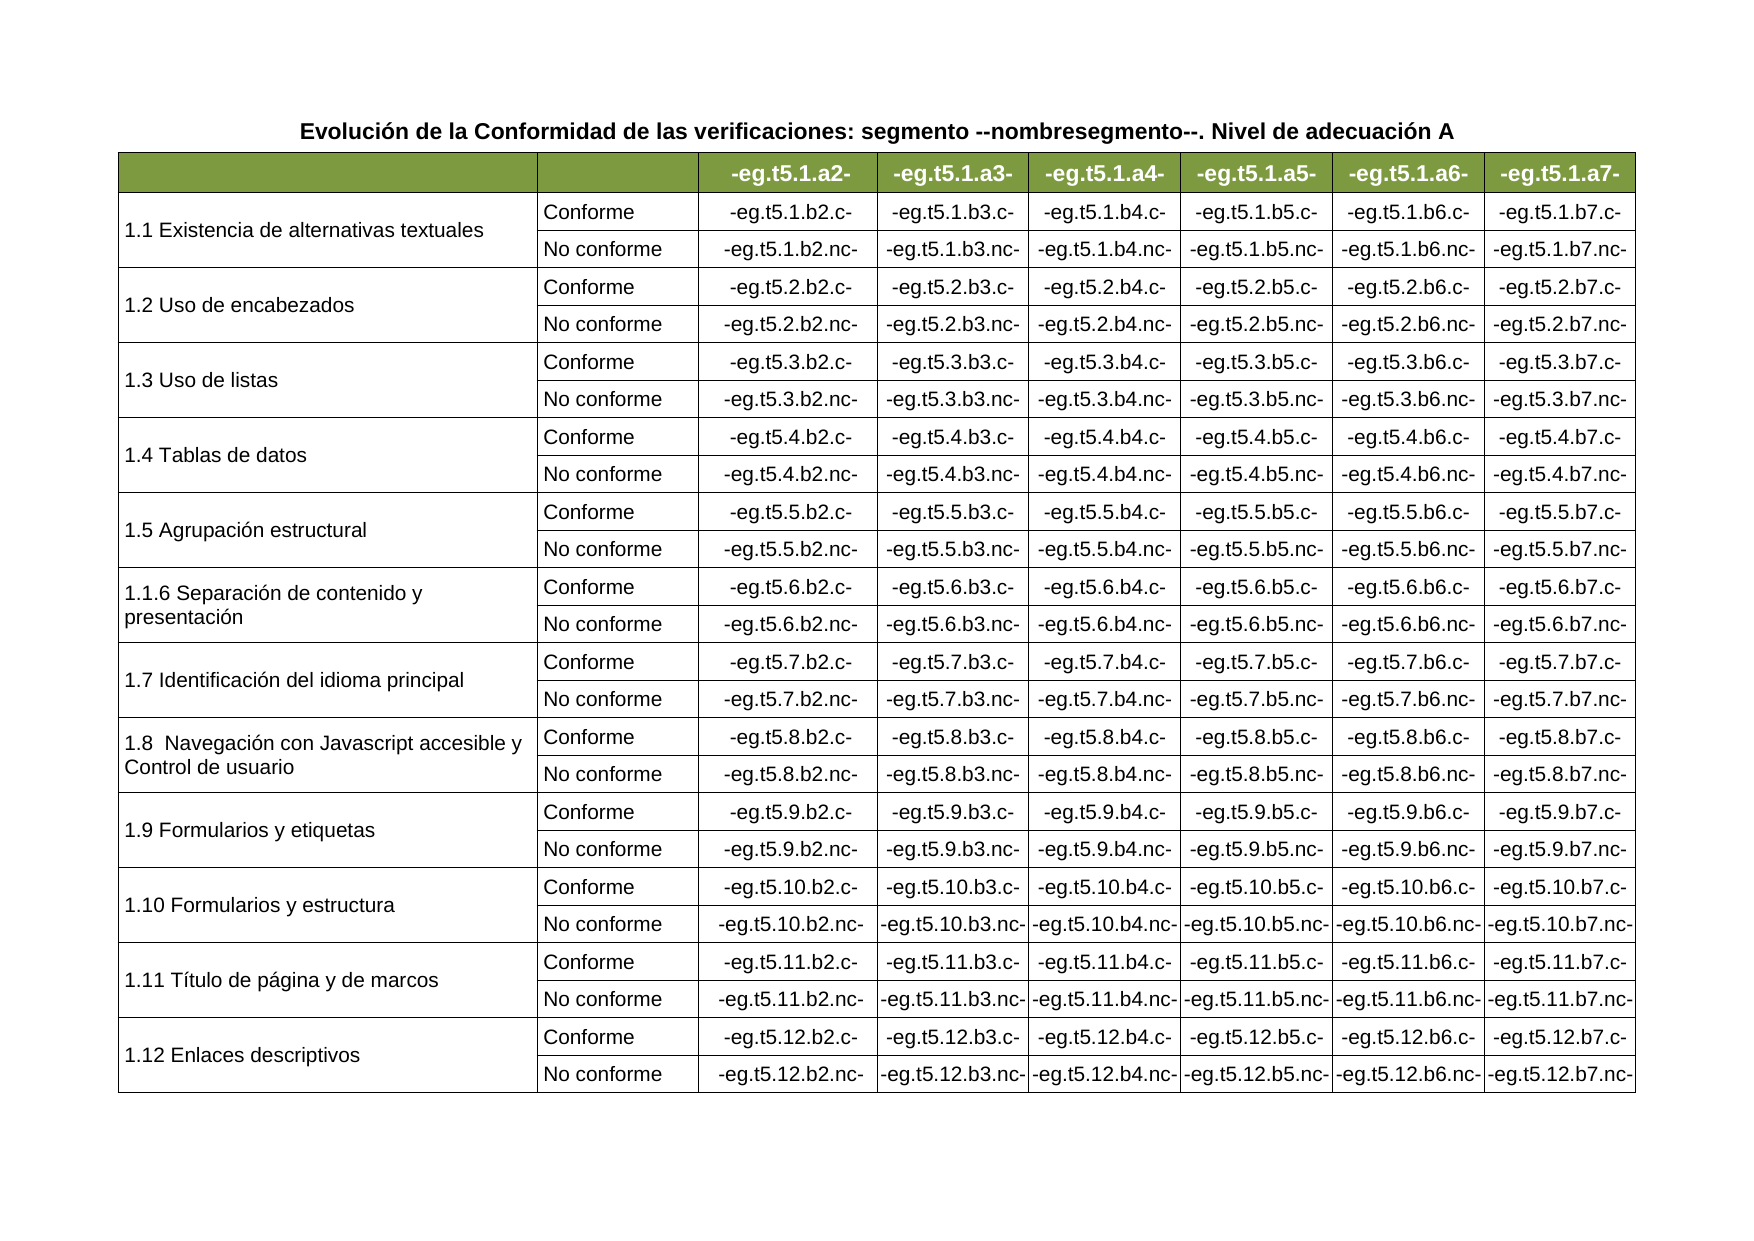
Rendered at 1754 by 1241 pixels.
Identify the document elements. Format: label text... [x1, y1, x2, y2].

table_cell No conforme [538, 981, 698, 1017]
table_cell -eg.t5.11.b7.c- [1485, 943, 1635, 980]
table_cell -eg.t5.6.b2.nc- [699, 606, 877, 642]
table_cell -eg.t5.3.b2.nc- [699, 381, 877, 417]
table_cell -eg.t5.10.b7.c- [1485, 868, 1635, 905]
table_cell -eg.t5.7.b6.nc- [1333, 681, 1484, 717]
table_cell 1.5 Agrupación estructural [119, 493, 537, 567]
table_cell -eg.t5.6.b3.c- [878, 568, 1028, 605]
table_cell -eg.t5.5.b6.c- [1333, 493, 1484, 530]
table_cell -eg.t5.4.b4.c- [1029, 418, 1180, 455]
table_cell -eg.t5.5.b4.nc- [1029, 531, 1180, 567]
table_cell -eg.t5.12.b7.c- [1485, 1018, 1635, 1055]
table_cell Conforme [538, 193, 698, 230]
table_cell -eg.t5.11.b6.c- [1333, 943, 1484, 980]
table_cell 1.11 Título de página y de marcos [119, 943, 537, 1017]
table_cell -eg.t5.7.b5.nc- [1181, 681, 1332, 717]
table_cell -eg.t5.8.b6.nc- [1333, 756, 1484, 792]
table_cell -eg.t5.3.b3.c- [878, 343, 1028, 380]
table_cell -eg.t5.8.b5.nc- [1181, 756, 1332, 792]
table_cell 1.8 Navegación con Javascript accesible y Control de usuario [119, 718, 537, 792]
table_cell No conforme [538, 606, 698, 642]
table_cell Conforme [538, 793, 698, 830]
table_cell -eg.t5.6.b2.c- [699, 568, 877, 605]
table_cell -eg.t5.2.b4.nc- [1029, 306, 1180, 342]
table_cell -eg.t5.10.b6.nc- [1333, 906, 1484, 942]
table_cell -eg.t5.4.b2.nc- [699, 456, 877, 492]
table_cell -eg.t5.10.b6.c- [1333, 868, 1484, 905]
table_cell -eg.t5.9.b7.nc- [1485, 831, 1635, 867]
table_cell -eg.t5.12.b5.nc- [1181, 1056, 1332, 1092]
table_cell -eg.t5.4.b7.nc- [1485, 456, 1635, 492]
table_cell -eg.t5.12.b4.c- [1029, 1018, 1180, 1055]
table_cell -eg.t5.9.b2.nc- [699, 831, 877, 867]
table_header [538, 153, 698, 192]
table_cell -eg.t5.5.b6.nc- [1333, 531, 1484, 567]
table_cell -eg.t5.8.b3.c- [878, 718, 1028, 755]
table_cell -eg.t5.7.b3.c- [878, 643, 1028, 680]
table_cell -eg.t5.5.b2.c- [699, 493, 877, 530]
table_cell -eg.t5.4.b3.c- [878, 418, 1028, 455]
table_cell 1.7 Identificación del idioma principal [119, 643, 537, 717]
table_cell -eg.t5.5.b5.nc- [1181, 531, 1332, 567]
table_cell -eg.t5.11.b5.c- [1181, 943, 1332, 980]
table_cell -eg.t5.2.b4.c- [1029, 268, 1180, 305]
table_cell No conforme [538, 531, 698, 567]
table_cell -eg.t5.4.b4.nc- [1029, 456, 1180, 492]
table_cell -eg.t5.5.b3.c- [878, 493, 1028, 530]
table_cell 1.4 Tablas de datos [119, 418, 537, 492]
table_cell -eg.t5.12.b2.c- [699, 1018, 877, 1055]
table_cell Conforme [538, 643, 698, 680]
table_cell -eg.t5.9.b4.c- [1029, 793, 1180, 830]
table_cell -eg.t5.2.b7.nc- [1485, 306, 1635, 342]
table_cell -eg.t5.3.b2.c- [699, 343, 877, 380]
table_cell -eg.t5.12.b3.nc- [878, 1056, 1028, 1092]
table_cell -eg.t5.6.b4.nc- [1029, 606, 1180, 642]
table_cell -eg.t5.9.b4.nc- [1029, 831, 1180, 867]
table_cell -eg.t5.1.b7.c- [1485, 193, 1635, 230]
table_cell -eg.t5.2.b2.c- [699, 268, 877, 305]
table_cell -eg.t5.2.b6.nc- [1333, 306, 1484, 342]
table_cell -eg.t5.10.b2.c- [699, 868, 877, 905]
table_cell -eg.t5.11.b6.nc- [1333, 981, 1484, 1017]
table_cell -eg.t5.1.b2.nc- [699, 231, 877, 267]
table_cell -eg.t5.4.b6.nc- [1333, 456, 1484, 492]
table_cell -eg.t5.3.b7.c- [1485, 343, 1635, 380]
table_cell -eg.t5.11.b4.c- [1029, 943, 1180, 980]
table_cell Conforme [538, 568, 698, 605]
table_cell No conforme [538, 381, 698, 417]
table_cell -eg.t5.6.b6.nc- [1333, 606, 1484, 642]
table_cell -eg.t5.11.b3.nc- [878, 981, 1028, 1017]
table_cell -eg.t5.7.b4.nc- [1029, 681, 1180, 717]
table_cell -eg.t5.10.b3.c- [878, 868, 1028, 905]
table_cell -eg.t5.1.b6.c- [1333, 193, 1484, 230]
table_cell -eg.t5.2.b3.nc- [878, 306, 1028, 342]
table_cell No conforme [538, 831, 698, 867]
table_cell Conforme [538, 1018, 698, 1055]
table_cell -eg.t5.4.b5.nc- [1181, 456, 1332, 492]
table_cell No conforme [538, 906, 698, 942]
table_cell -eg.t5.3.b3.nc- [878, 381, 1028, 417]
table_cell -eg.t5.8.b6.c- [1333, 718, 1484, 755]
table_cell Conforme [538, 493, 698, 530]
table_cell -eg.t5.12.b6.nc- [1333, 1056, 1484, 1092]
table_cell -eg.t5.10.b7.nc- [1485, 906, 1635, 942]
table_cell -eg.t5.1.b7.nc- [1485, 231, 1635, 267]
table_cell Conforme [538, 343, 698, 380]
table_cell -eg.t5.12.b2.nc- [699, 1056, 877, 1092]
table_cell No conforme [538, 756, 698, 792]
table_cell -eg.t5.5.b2.nc- [699, 531, 877, 567]
table_cell -eg.t5.2.b5.nc- [1181, 306, 1332, 342]
table_cell -eg.t5.5.b7.c- [1485, 493, 1635, 530]
table_cell -eg.t5.6.b3.nc- [878, 606, 1028, 642]
table_cell -eg.t5.1.b2.c- [699, 193, 877, 230]
table_cell -eg.t5.4.b6.c- [1333, 418, 1484, 455]
table_cell -eg.t5.10.b5.nc- [1181, 906, 1332, 942]
table_cell Conforme [538, 943, 698, 980]
table_cell No conforme [538, 231, 698, 267]
table_cell -eg.t5.4.b2.c- [699, 418, 877, 455]
table_cell -eg.t5.3.b4.c- [1029, 343, 1180, 380]
table_header -eg.t5.1.a4- [1029, 153, 1180, 192]
table_cell -eg.t5.2.b6.c- [1333, 268, 1484, 305]
table_cell -eg.t5.6.b6.c- [1333, 568, 1484, 605]
table_cell Conforme [538, 718, 698, 755]
table_cell -eg.t5.11.b3.c- [878, 943, 1028, 980]
table_cell -eg.t5.8.b3.nc- [878, 756, 1028, 792]
table_cell 1.3 Uso de listas [119, 343, 537, 417]
table_cell No conforme [538, 456, 698, 492]
table_cell -eg.t5.7.b5.c- [1181, 643, 1332, 680]
table_cell -eg.t5.4.b7.c- [1485, 418, 1635, 455]
table_cell -eg.t5.6.b5.c- [1181, 568, 1332, 605]
table_cell -eg.t5.9.b3.c- [878, 793, 1028, 830]
table_cell -eg.t5.5.b4.c- [1029, 493, 1180, 530]
table_header -eg.t5.1.a7- [1485, 153, 1635, 192]
table_cell -eg.t5.1.b5.nc- [1181, 231, 1332, 267]
table_cell -eg.t5.5.b7.nc- [1485, 531, 1635, 567]
table_cell -eg.t5.11.b5.nc- [1181, 981, 1332, 1017]
table_cell -eg.t5.6.b7.nc- [1485, 606, 1635, 642]
table_cell -eg.t5.5.b5.c- [1181, 493, 1332, 530]
table_cell -eg.t5.1.b4.nc- [1029, 231, 1180, 267]
table_cell -eg.t5.6.b4.c- [1029, 568, 1180, 605]
table_cell -eg.t5.8.b5.c- [1181, 718, 1332, 755]
table_cell No conforme [538, 1056, 698, 1092]
table_cell 1.12 Enlaces descriptivos [119, 1018, 537, 1092]
table_cell -eg.t5.8.b7.nc- [1485, 756, 1635, 792]
table_cell -eg.t5.2.b7.c- [1485, 268, 1635, 305]
table_cell -eg.t5.9.b2.c- [699, 793, 877, 830]
table_cell -eg.t5.1.b6.nc- [1333, 231, 1484, 267]
table_cell -eg.t5.10.b4.c- [1029, 868, 1180, 905]
table_cell -eg.t5.12.b3.c- [878, 1018, 1028, 1055]
table_cell -eg.t5.8.b2.c- [699, 718, 877, 755]
table_cell 1.2 Uso de encabezados [119, 268, 537, 342]
table_cell -eg.t5.7.b7.nc- [1485, 681, 1635, 717]
table_cell 1.9 Formularios y etiquetas [119, 793, 537, 867]
table_cell -eg.t5.3.b4.nc- [1029, 381, 1180, 417]
table_cell Conforme [538, 418, 698, 455]
table_cell -eg.t5.1.b3.c- [878, 193, 1028, 230]
table_cell -eg.t5.1.b4.c- [1029, 193, 1180, 230]
table_cell No conforme [538, 306, 698, 342]
table_cell -eg.t5.10.b5.c- [1181, 868, 1332, 905]
table_cell -eg.t5.11.b2.nc- [699, 981, 877, 1017]
table_cell -eg.t5.5.b3.nc- [878, 531, 1028, 567]
table_cell -eg.t5.8.b2.nc- [699, 756, 877, 792]
table_header -eg.t5.1.a3- [878, 153, 1028, 192]
text Evolución de la Conformidad de las verificaciones: segmento --nombresegmento--. Nivel de adecuación A [118, 118, 1636, 144]
table_header -eg.t5.1.a5- [1181, 153, 1332, 192]
table_cell Conforme [538, 268, 698, 305]
table_cell -eg.t5.9.b6.c- [1333, 793, 1484, 830]
table_cell -eg.t5.11.b2.c- [699, 943, 877, 980]
table_cell -eg.t5.3.b5.nc- [1181, 381, 1332, 417]
table_cell -eg.t5.9.b5.nc- [1181, 831, 1332, 867]
table_cell Conforme [538, 868, 698, 905]
table_cell -eg.t5.3.b5.c- [1181, 343, 1332, 380]
table_cell -eg.t5.7.b6.c- [1333, 643, 1484, 680]
table_cell -eg.t5.2.b3.c- [878, 268, 1028, 305]
table_cell 1.1 Existencia de alternativas textuales [119, 193, 537, 267]
table_cell No conforme [538, 681, 698, 717]
table_cell -eg.t5.7.b2.c- [699, 643, 877, 680]
table_cell -eg.t5.2.b2.nc- [699, 306, 877, 342]
table_cell -eg.t5.12.b7.nc- [1485, 1056, 1635, 1092]
table_cell 1.10 Formularios y estructura [119, 868, 537, 942]
table_cell -eg.t5.8.b7.c- [1485, 718, 1635, 755]
table_cell -eg.t5.12.b6.c- [1333, 1018, 1484, 1055]
table_cell -eg.t5.6.b7.c- [1485, 568, 1635, 605]
table_cell -eg.t5.10.b3.nc- [878, 906, 1028, 942]
table_cell -eg.t5.6.b5.nc- [1181, 606, 1332, 642]
table_cell -eg.t5.8.b4.nc- [1029, 756, 1180, 792]
table_cell -eg.t5.9.b6.nc- [1333, 831, 1484, 867]
table_cell -eg.t5.7.b4.c- [1029, 643, 1180, 680]
table_cell -eg.t5.12.b5.c- [1181, 1018, 1332, 1055]
table_cell -eg.t5.9.b7.c- [1485, 793, 1635, 830]
table_cell -eg.t5.12.b4.nc- [1029, 1056, 1180, 1092]
table_cell -eg.t5.2.b5.c- [1181, 268, 1332, 305]
table_cell -eg.t5.9.b3.nc- [878, 831, 1028, 867]
table_cell -eg.t5.7.b3.nc- [878, 681, 1028, 717]
table_cell -eg.t5.3.b6.nc- [1333, 381, 1484, 417]
table_cell -eg.t5.1.b3.nc- [878, 231, 1028, 267]
table_cell -eg.t5.4.b5.c- [1181, 418, 1332, 455]
table_header -eg.t5.1.a2- [699, 153, 877, 192]
table_cell -eg.t5.1.b5.c- [1181, 193, 1332, 230]
table_header [119, 153, 537, 192]
table_cell 1.1.6 Separación de contenido y presentación [119, 568, 537, 642]
table_cell -eg.t5.9.b5.c- [1181, 793, 1332, 830]
table_cell -eg.t5.7.b7.c- [1485, 643, 1635, 680]
table_cell -eg.t5.10.b4.nc- [1029, 906, 1180, 942]
table_header -eg.t5.1.a6- [1333, 153, 1484, 192]
table_cell -eg.t5.8.b4.c- [1029, 718, 1180, 755]
table_cell -eg.t5.4.b3.nc- [878, 456, 1028, 492]
table_cell -eg.t5.7.b2.nc- [699, 681, 877, 717]
table_cell -eg.t5.10.b2.nc- [699, 906, 877, 942]
table_cell -eg.t5.11.b7.nc- [1485, 981, 1635, 1017]
table_cell -eg.t5.3.b6.c- [1333, 343, 1484, 380]
table_cell -eg.t5.11.b4.nc- [1029, 981, 1180, 1017]
table_cell -eg.t5.3.b7.nc- [1485, 381, 1635, 417]
